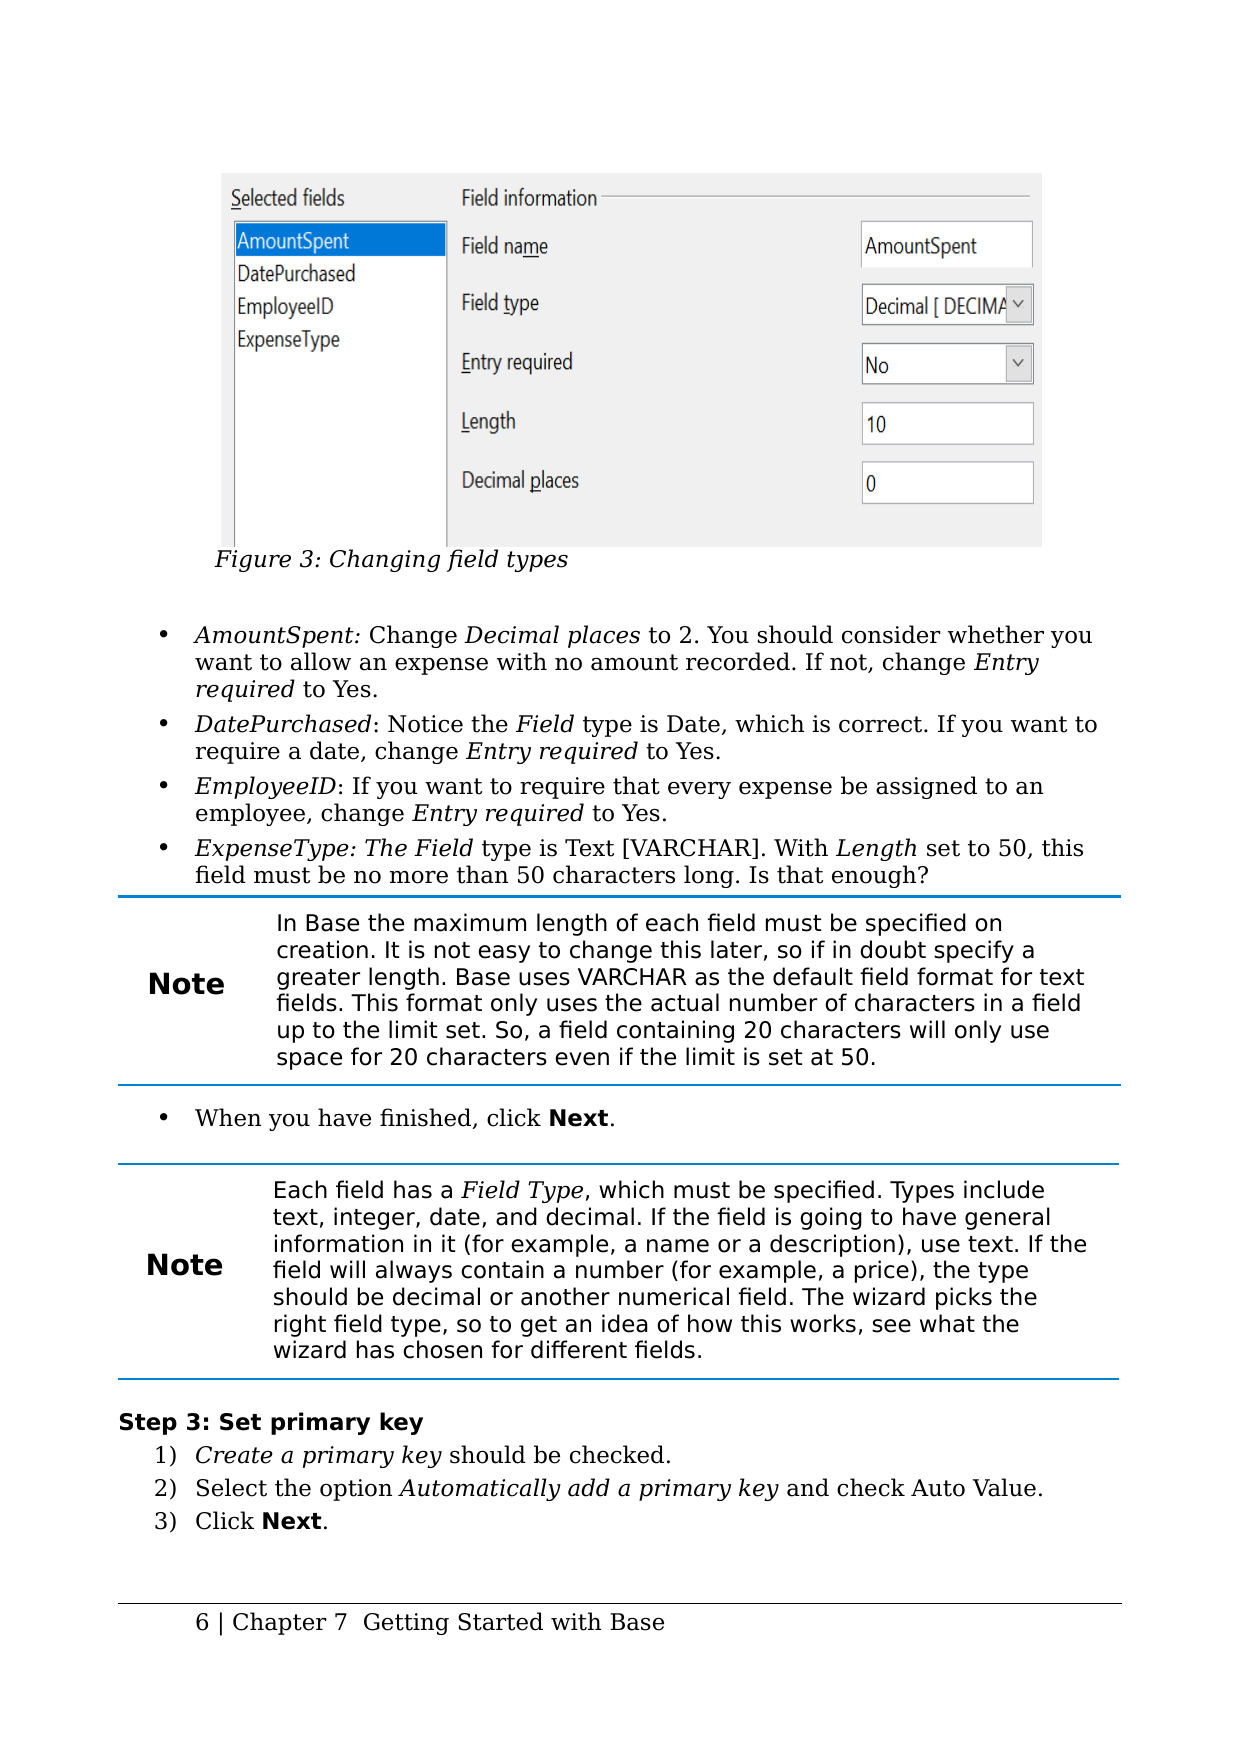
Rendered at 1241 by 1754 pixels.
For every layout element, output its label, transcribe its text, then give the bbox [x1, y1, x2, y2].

list AmountSpent: Change Decimal places to 2. You should consider whether you want to allow an expense with no amount recorded. If not, change Entry required to Yes. [156, 620, 1122, 703]
list Select the option Automatically add a primary key and check Auto Value. [177, 1475, 1122, 1502]
list EmployeeID: If you want to require that every expense be assigned to an employee, change Entry required to Yes. [156, 771, 1122, 827]
table_header Note [118, 1165, 251, 1377]
list Create a primary key should be checked. [177, 1442, 1122, 1469]
table_header Each field has a Field Type, which must be specified. Types include text, integer, date, and decimal. If the field is going to have general information in it (for example, a name or a description), use text. If the field will always contain a number (for example, a price), the type should be decimal or another numerical field. The wizard picks the right field type, so to get an idea of how this works, see what the wizard has chosen for different fields. [251, 1165, 1119, 1377]
list ExpenseType: The Field type is Text [VARCHAR]. With Length set to 50, this field must be no more than 50 characters long. Is that enough? [156, 833, 1122, 889]
list Step 3: Set primary key [118, 1409, 1122, 1436]
table_header Note [118, 898, 255, 1083]
list Click Next. [177, 1508, 1122, 1534]
text Figure 3: Changing field types [215, 173, 1043, 573]
list DatePurchased: Notice the Field type is Date, which is correct. If you want to require a date, change Entry required to Yes. [156, 709, 1122, 765]
picture [221, 173, 1042, 547]
table_header In Base the maximum length of each field must be specified on creation. It is not easy to change this later, so if in doubt specify a greater length. Base uses VARCHAR as the default field format for text fields. This format only uses the actual number of characters in a field up to the limit set. So, a field containing 20 characters will only use space for 20 characters even if the limit is set at 50. [255, 898, 1121, 1083]
list When you have finished, click Next. [156, 1103, 1122, 1132]
